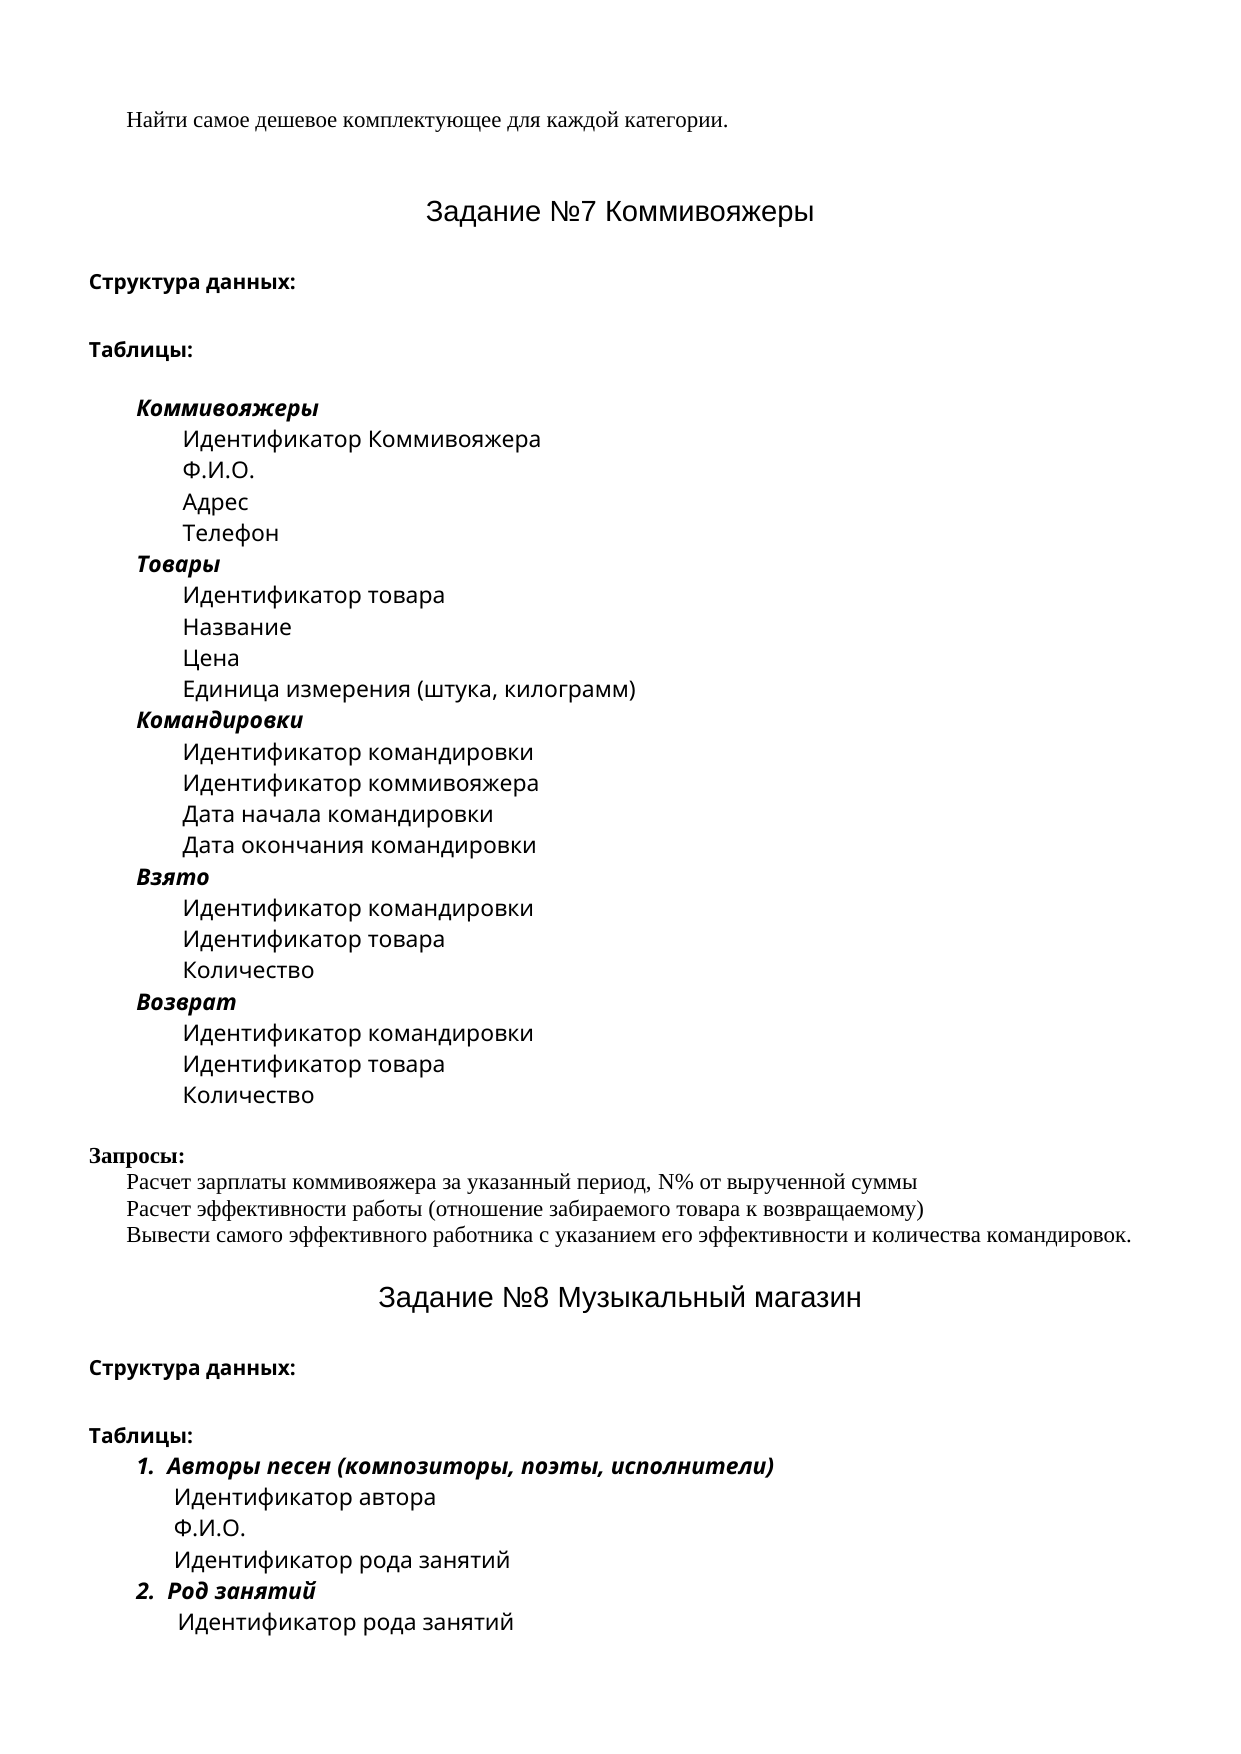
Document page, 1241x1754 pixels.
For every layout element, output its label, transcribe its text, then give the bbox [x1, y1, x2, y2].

text Адрес [173, 486, 1152, 517]
subtitle Задание №8 Музыкальный магазин [89, 1280, 1152, 1313]
text Структура данных: [89, 1353, 1152, 1382]
subtitle Задание №7 Коммивояжеры [89, 194, 1152, 227]
text Расчет зарплаты коммивояжера за указанный период, N% от вырученной суммы [126, 1168, 1152, 1195]
text Идентификатор командировки [173, 892, 1152, 923]
text Найти самое дешевое комплектующее для каждой категории. [126, 106, 1152, 133]
text Возврат [136, 986, 1152, 1017]
text Единица измерения (штука, килограмм) [173, 673, 1152, 704]
text Таблицы: [89, 335, 1152, 363]
text Дата окончания командировки [173, 829, 1152, 861]
text Идентификатор коммивояжера [173, 767, 1152, 798]
text Идентификатор товара [173, 923, 1152, 954]
text Количество [173, 1079, 1152, 1111]
text Идентификатор рода занятий [177, 1606, 1152, 1637]
text Ф.И.О. [173, 1512, 1152, 1543]
text Ф.И.О. [173, 454, 1152, 486]
subtitle Запросы: [89, 1142, 1152, 1168]
text 1. Авторы песен (композиторы, поэты, исполнители) [136, 1450, 1152, 1481]
text Идентификатор товара [173, 1048, 1152, 1079]
text Идентификатор командировки [173, 736, 1152, 767]
text Телефон [173, 517, 1152, 548]
text Дата начала командировки [173, 798, 1152, 829]
text Количество [173, 954, 1152, 986]
text Вывести самого эффективного работника с указанием его эффективности и количества командировок. [126, 1221, 1152, 1247]
text Идентификатор Коммивояжера [173, 423, 1152, 454]
text Взято [136, 861, 1152, 892]
text Название [173, 611, 1152, 642]
text Таблицы: [89, 1421, 1152, 1450]
text Идентификатор товара [173, 579, 1152, 611]
text Цена [173, 642, 1152, 673]
text Структура данных: [89, 267, 1152, 295]
text Идентификатор рода занятий [173, 1543, 1152, 1575]
text Коммивояжеры [136, 392, 1152, 423]
text Расчет эффективности работы (отношение забираемого товара к возвращаемому) [126, 1195, 1152, 1221]
text Товары [136, 548, 1152, 579]
text 2. Род занятий [89, 1575, 1152, 1606]
text Командировки [136, 704, 1152, 736]
text Идентификатор командировки [173, 1017, 1152, 1048]
text Идентификатор автора [173, 1481, 1152, 1512]
